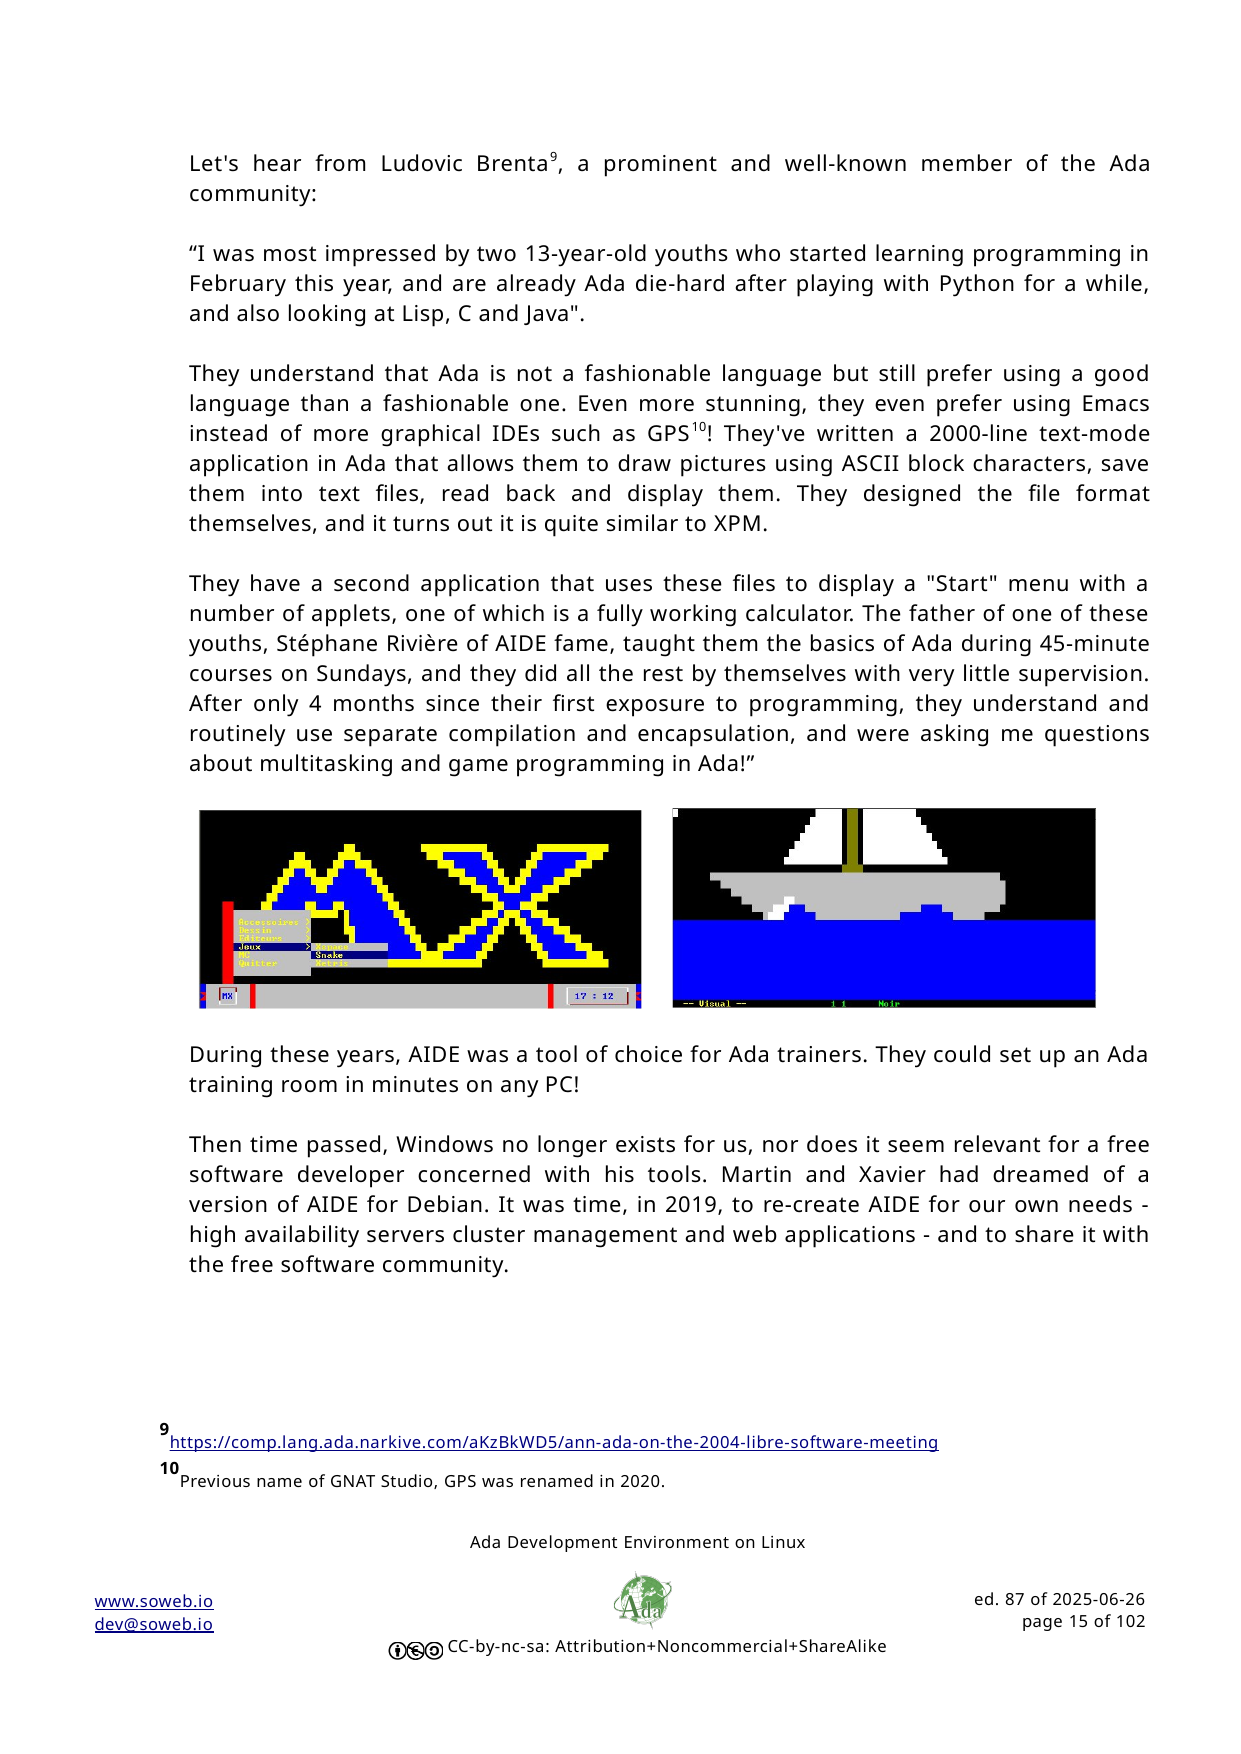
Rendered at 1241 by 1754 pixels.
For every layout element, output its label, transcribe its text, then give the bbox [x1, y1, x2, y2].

text Let's hear from Ludovic Brenta, a prominent and well-known member of the Ada community: [189, 148, 1152, 208]
text They understand that Ada is not a fashionable language but still prefer using a good language than a fashionable one. Even more stunning, they even prefer using Emacs instead of more graphical IDEs such as GPS! They've written a 2000-line text-mode application in Ada that allows them to draw pictures using ASCII block characters, save them into text files, read back and display them. They designed the file format themselves, and it turns out it is quite similar to XPM. [189, 358, 1152, 538]
picture [388, 1642, 443, 1660]
text They have a second application that uses these files to display a "Start" menu with a number of applets, one of which is a fully working calculator. The father of one of these youths, Stéphane Rivière of AIDE fame, taught them the basics of Ada during 45-minute courses on Sundays, and they did all the rest by themselves with very little supervision. After only 4 months since their first exposure to programming, they understand and routinely use separate compilation and encapsulation, and were asking me questions about multitasking and game programming in Ada!” [189, 538, 1152, 778]
text Then time passed, Windows no longer exists for us, nor does it seem relevant for a free software developer concerned with his tools. Martin and Xavier had dreamed of a version of AIDE for Debian. It was time, in 2019, to re-create AIDE for our own needs - high availability servers cluster management and web applications - and to share it with the free software community. [189, 1129, 1152, 1279]
picture [613, 1571, 672, 1630]
picture [198, 810, 642, 1009]
picture [672, 808, 1097, 1008]
text Previous name of GNAT Studio, GPS was renamed in 2020. [159, 1457, 1152, 1496]
text During these years, AIDE was a tool of choice for Ada trainers. They could set up an Ada training room in minutes on any PC! [189, 1039, 1152, 1099]
text https://comp.lang.ada.narkive.com/aKzBkWD5/ann-ada-on-the-2004-libre-software-meeting [159, 1417, 1152, 1457]
text “I was most impressed by two 13-year-old youths who started learning programming in February this year, and are already Ada die-hard after playing with Python for a while, and also looking at Lisp, C and Java". [189, 238, 1152, 328]
